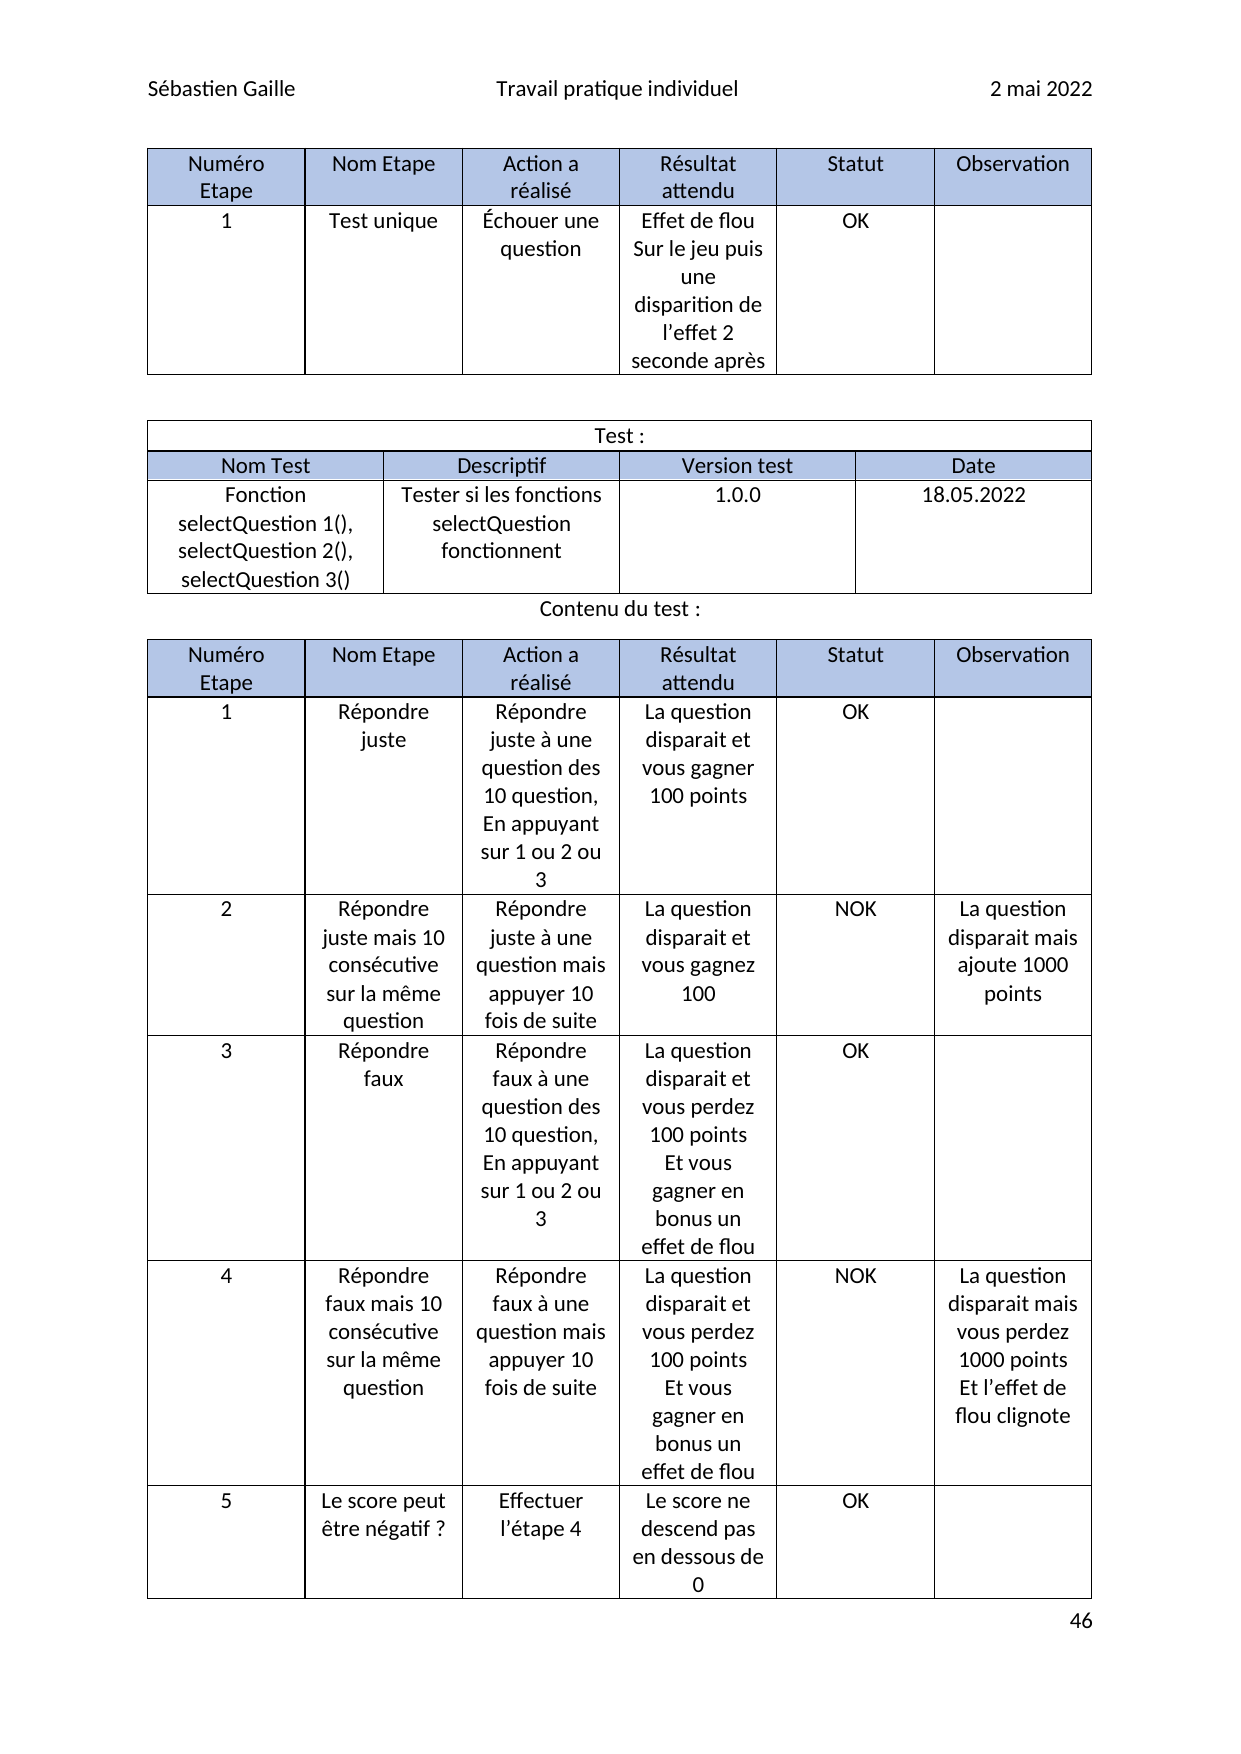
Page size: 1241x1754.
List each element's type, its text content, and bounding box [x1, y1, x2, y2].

table_cell La question disparait et vous gagner 100 points [620, 698, 776, 893]
table_header Observation [935, 640, 1091, 696]
table_cell Le score peut être négatif ? [306, 1486, 462, 1598]
table_cell Effectuer l’étape 4 [463, 1486, 619, 1598]
table_cell OK [777, 206, 934, 374]
table_cell [935, 698, 1091, 893]
table_cell Test unique [306, 206, 462, 374]
table_cell Répondre juste à une question des 10 question, En appuyant sur 1 ou 2 ou 3 [463, 698, 619, 893]
table_cell Répondre faux à une question des 10 question, En appuyant sur 1 ou 2 ou 3 [463, 1036, 619, 1260]
table_cell 3 [148, 1036, 304, 1260]
table_cell 5 [148, 1486, 304, 1598]
table_header Résultat attendu [620, 149, 776, 205]
table_cell La question disparait et vous perdez 100 points Et vous gagner en bonus un effet de flou [620, 1036, 776, 1260]
table_header Action a réalisé [463, 149, 619, 205]
table_header Version test [620, 452, 855, 479]
table_cell 2 [148, 895, 304, 1035]
table_cell Répondre faux à une question mais appuyer 10 fois de suite [463, 1261, 619, 1485]
table_header Nom Etape [306, 640, 462, 696]
table_header Action a réalisé [463, 640, 619, 696]
table_cell Le score ne descend pas en dessous de 0 [620, 1486, 776, 1598]
table_cell La question disparait mais vous perdez 1000 points Et l’effet de flou clignote [935, 1261, 1091, 1485]
table_cell Effet de flou Sur le jeu puis une disparition de l’effet 2 seconde après [620, 206, 776, 374]
table_cell Tester si les fonctions selectQuestion fonctionnent [384, 481, 619, 593]
table_cell [935, 1036, 1091, 1260]
table_header Statut [777, 149, 934, 205]
table_cell Répondre juste mais 10 consécutive sur la même question [306, 895, 462, 1035]
table_cell Répondre juste à une question mais appuyer 10 fois de suite [463, 895, 619, 1035]
table_header Observation [935, 149, 1091, 205]
table_header Nom Test [148, 452, 383, 479]
table_cell OK [777, 1486, 934, 1598]
table_cell [935, 1486, 1091, 1598]
table_header Numéro Etape [148, 640, 304, 696]
table_cell OK [777, 1036, 934, 1260]
table_cell Répondre faux mais 10 consécutive sur la même question [306, 1261, 462, 1485]
table_header Numéro Etape [148, 149, 304, 205]
table_cell Échouer une question [463, 206, 619, 374]
table_cell 1.0.0 [620, 481, 855, 593]
text Contenu du test : [148, 594, 1093, 622]
table_header Nom Etape [306, 149, 462, 205]
table_cell La question disparait mais ajoute 1000 points [935, 895, 1091, 1035]
table_cell 1 [148, 206, 304, 374]
table_header Date [856, 452, 1091, 479]
table_header Statut [777, 640, 934, 696]
table_cell [935, 206, 1091, 374]
table_cell NOK [777, 1261, 934, 1485]
table_header Descriptif [384, 452, 619, 479]
table_cell NOK [777, 895, 934, 1035]
table_cell 1 [148, 698, 304, 893]
table_cell Répondre juste [306, 698, 462, 893]
table_cell 4 [148, 1261, 304, 1485]
table_cell Fonction selectQuestion 1(), selectQuestion 2(), selectQuestion 3() [148, 481, 383, 593]
table_header Test : [148, 421, 1091, 449]
table_cell Répondre faux [306, 1036, 462, 1260]
table_header Résultat attendu [620, 640, 776, 696]
table_cell La question disparait et vous perdez 100 points Et vous gagner en bonus un effet de flou [620, 1261, 776, 1485]
table_cell 18.05.2022 [856, 481, 1091, 593]
table_cell La question disparait et vous gagnez 100 [620, 895, 776, 1035]
table_cell OK [777, 698, 934, 893]
